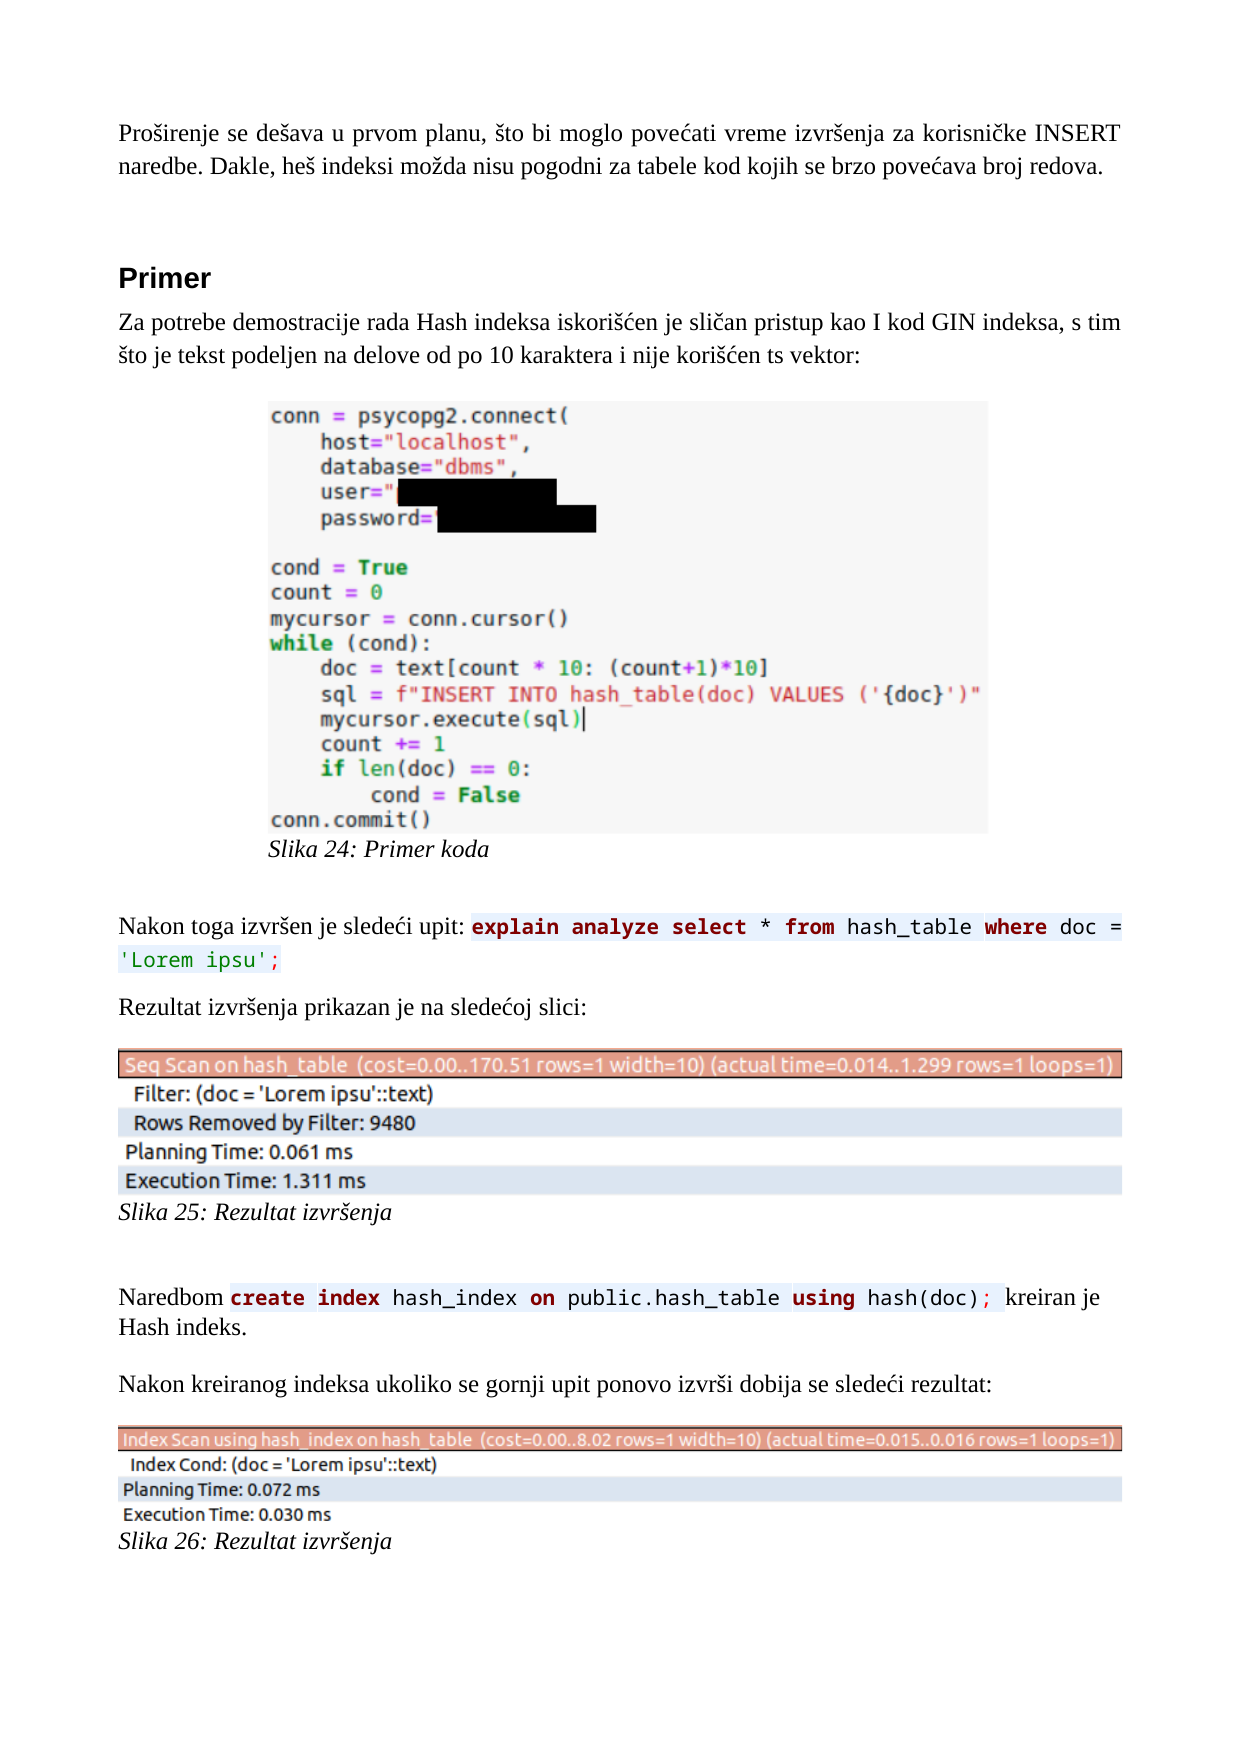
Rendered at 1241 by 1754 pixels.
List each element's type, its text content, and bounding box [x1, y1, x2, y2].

text Slika 26: Rezultat izvršenja [118, 1526, 1122, 1555]
picture [118, 1048, 1123, 1197]
text Nakon toga izvršen je sledeći upit: explain analyze select * from hash_table where doc = 'Lorem ipsu'; [118, 911, 1122, 973]
text Proširenje se dešava u prvom planu, što bi moglo povećati vreme izvršenja za korisničke INSERT naredbe. Dakle, heš indeksi možda nisu pogodni za tabele kod kojih se brzo povećava broj redova. [118, 118, 1122, 180]
text Nakon kreiranog indeksa ukoliko se gornji upit ponovo izvrši dobija se sledeći rezultat: [118, 1369, 1122, 1398]
picture [267, 401, 990, 835]
text Za potrebe demostracije rada Hash indeksa iskorišćen je sličan pristup kao I kod GIN indeksa, s tim što je tekst podeljen na delove od po 10 karaktera i nije korišćen ts vektor: [118, 307, 1122, 369]
text Slika 25: Rezultat izvršenja [118, 1197, 1122, 1225]
text Slika 24: Primer koda [268, 835, 990, 863]
text Naredbom create index hash_index on public.hash_table using hash(doc); kreiran je Hash indeks. [118, 1282, 1122, 1340]
picture [118, 1425, 1123, 1526]
subtitle Primer [118, 261, 1122, 295]
text Rezultat izvršenja prikazan je na sledećoj slici: [118, 992, 1122, 1021]
